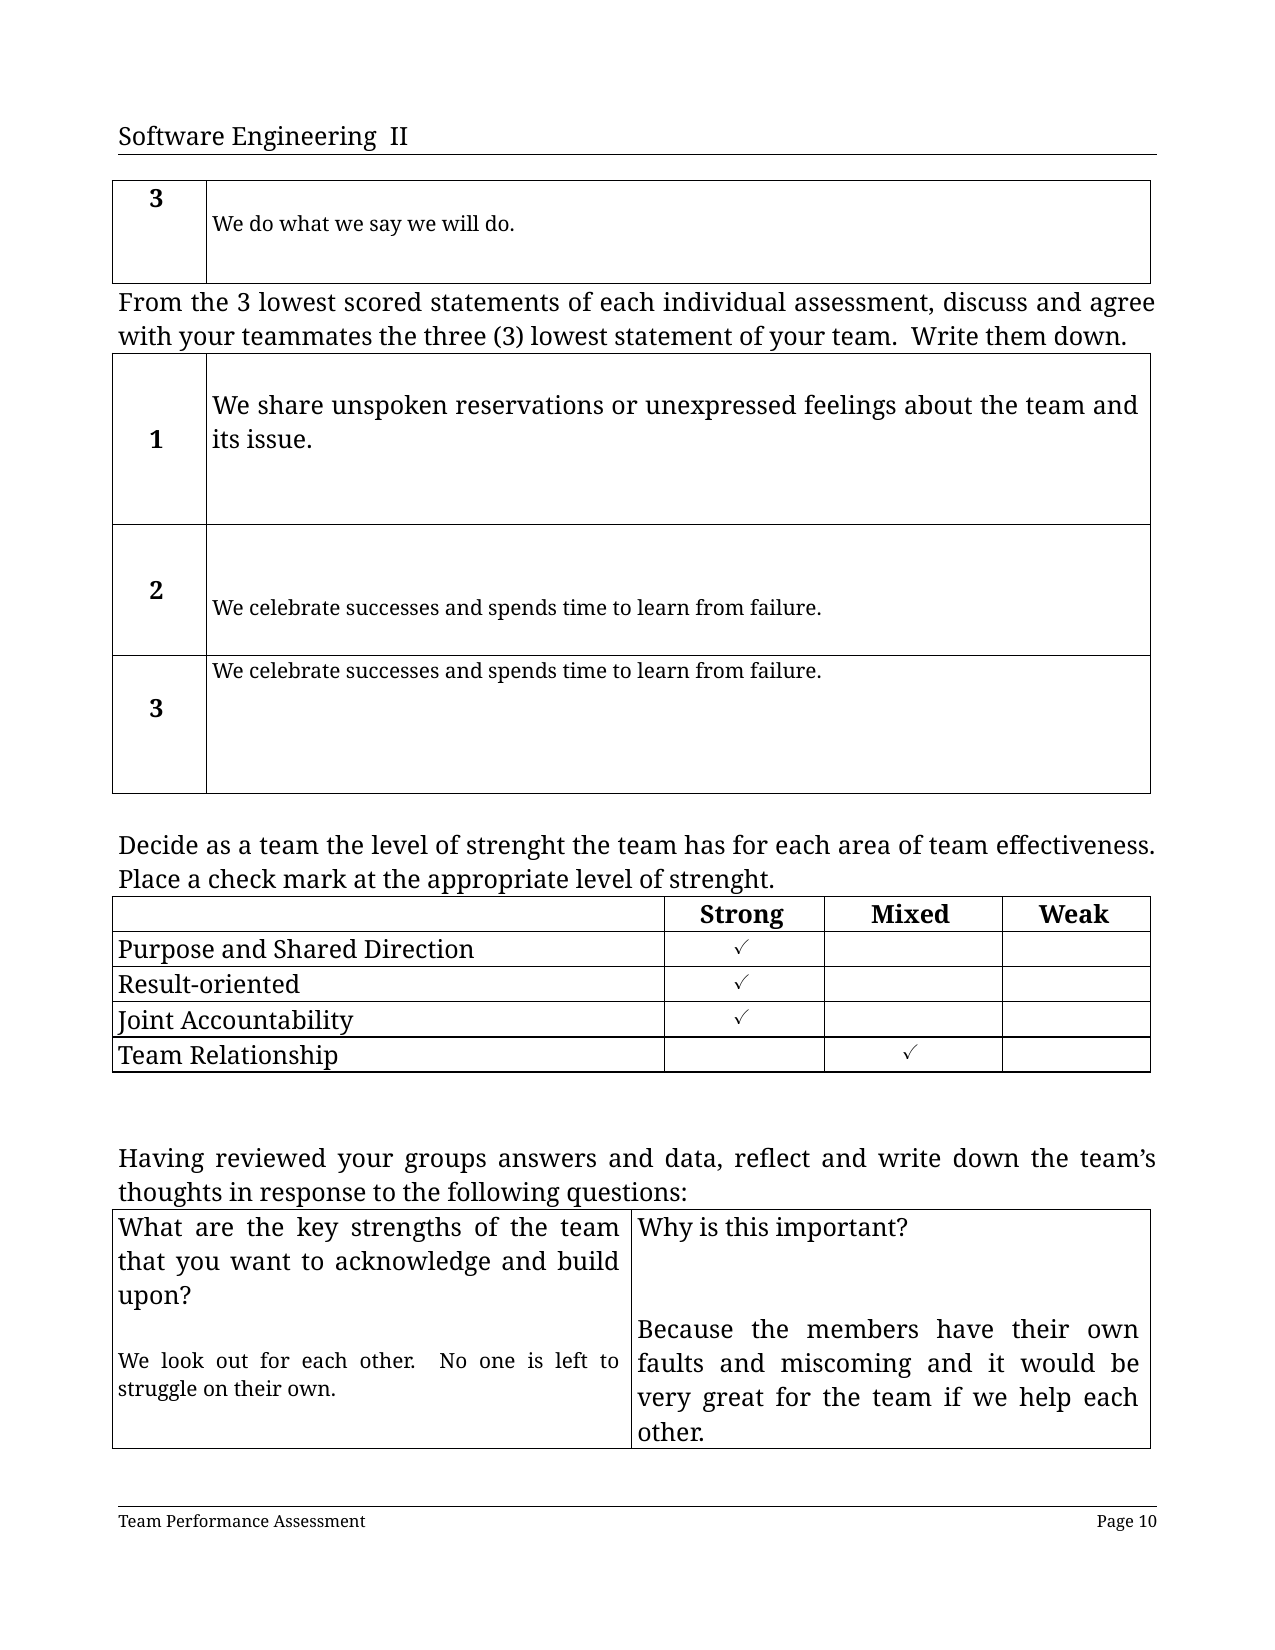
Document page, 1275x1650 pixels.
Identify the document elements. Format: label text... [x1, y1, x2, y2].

text Decide as a team the level of strenght the team has for each area of team effectiveness. Place a check mark at the appropriate level of strenght. [118, 828, 1157, 896]
table_cell ✓ [665, 967, 824, 1001]
table_cell [825, 1002, 1002, 1036]
table_header Why is this important? Because the members have their own faults and miscoming and it would be very great for the team if we help each other. [632, 1210, 1150, 1448]
table_cell ✓ [665, 932, 824, 966]
table_header Weak [1003, 897, 1150, 931]
table_cell Purpose and Shared Direction [113, 932, 664, 966]
table_cell ✓ [825, 1038, 1002, 1071]
table_cell [1003, 1038, 1150, 1071]
table_cell Result-oriented [113, 967, 664, 1001]
table_cell Joint Accountability [113, 1002, 664, 1036]
table_header [113, 897, 664, 931]
table_cell We celebrate successes and spends time to learn from failure. [207, 656, 1150, 793]
table_header Strong [665, 897, 824, 931]
table_header Mixed [825, 897, 1002, 931]
table_cell Team Relationship [113, 1038, 664, 1071]
table_cell [1003, 967, 1150, 1001]
table_cell [665, 1038, 824, 1071]
table_cell ✓ [665, 1002, 824, 1036]
table_header We share unspoken reservations or unexpressed feelings about the team and its issue. [207, 354, 1150, 524]
table_cell [1003, 1002, 1150, 1036]
table_cell [825, 932, 1002, 966]
table_cell We celebrate successes and spends time to learn from failure. [207, 525, 1150, 655]
table_cell 3 [113, 656, 206, 793]
table_cell [825, 967, 1002, 1001]
text From the 3 lowest scored statements of each individual assessment, discuss and agree with your teammates the three (3) lowest statement of your team. Write them down. [118, 284, 1157, 352]
text Having reviewed your groups answers and data, reflect and write down the team’s thoughts in response to the following questions: [118, 1141, 1157, 1209]
table_cell 2 [113, 525, 206, 655]
table_cell 3 [113, 181, 206, 283]
table_header 1 [113, 354, 206, 524]
table_header What are the key strengths of the team that you want to acknowledge and build upon? We look out for each other. No one is left to struggle on their own. [113, 1210, 631, 1448]
table_cell [1003, 932, 1150, 966]
table_cell We do what we say we will do. [207, 181, 1150, 283]
